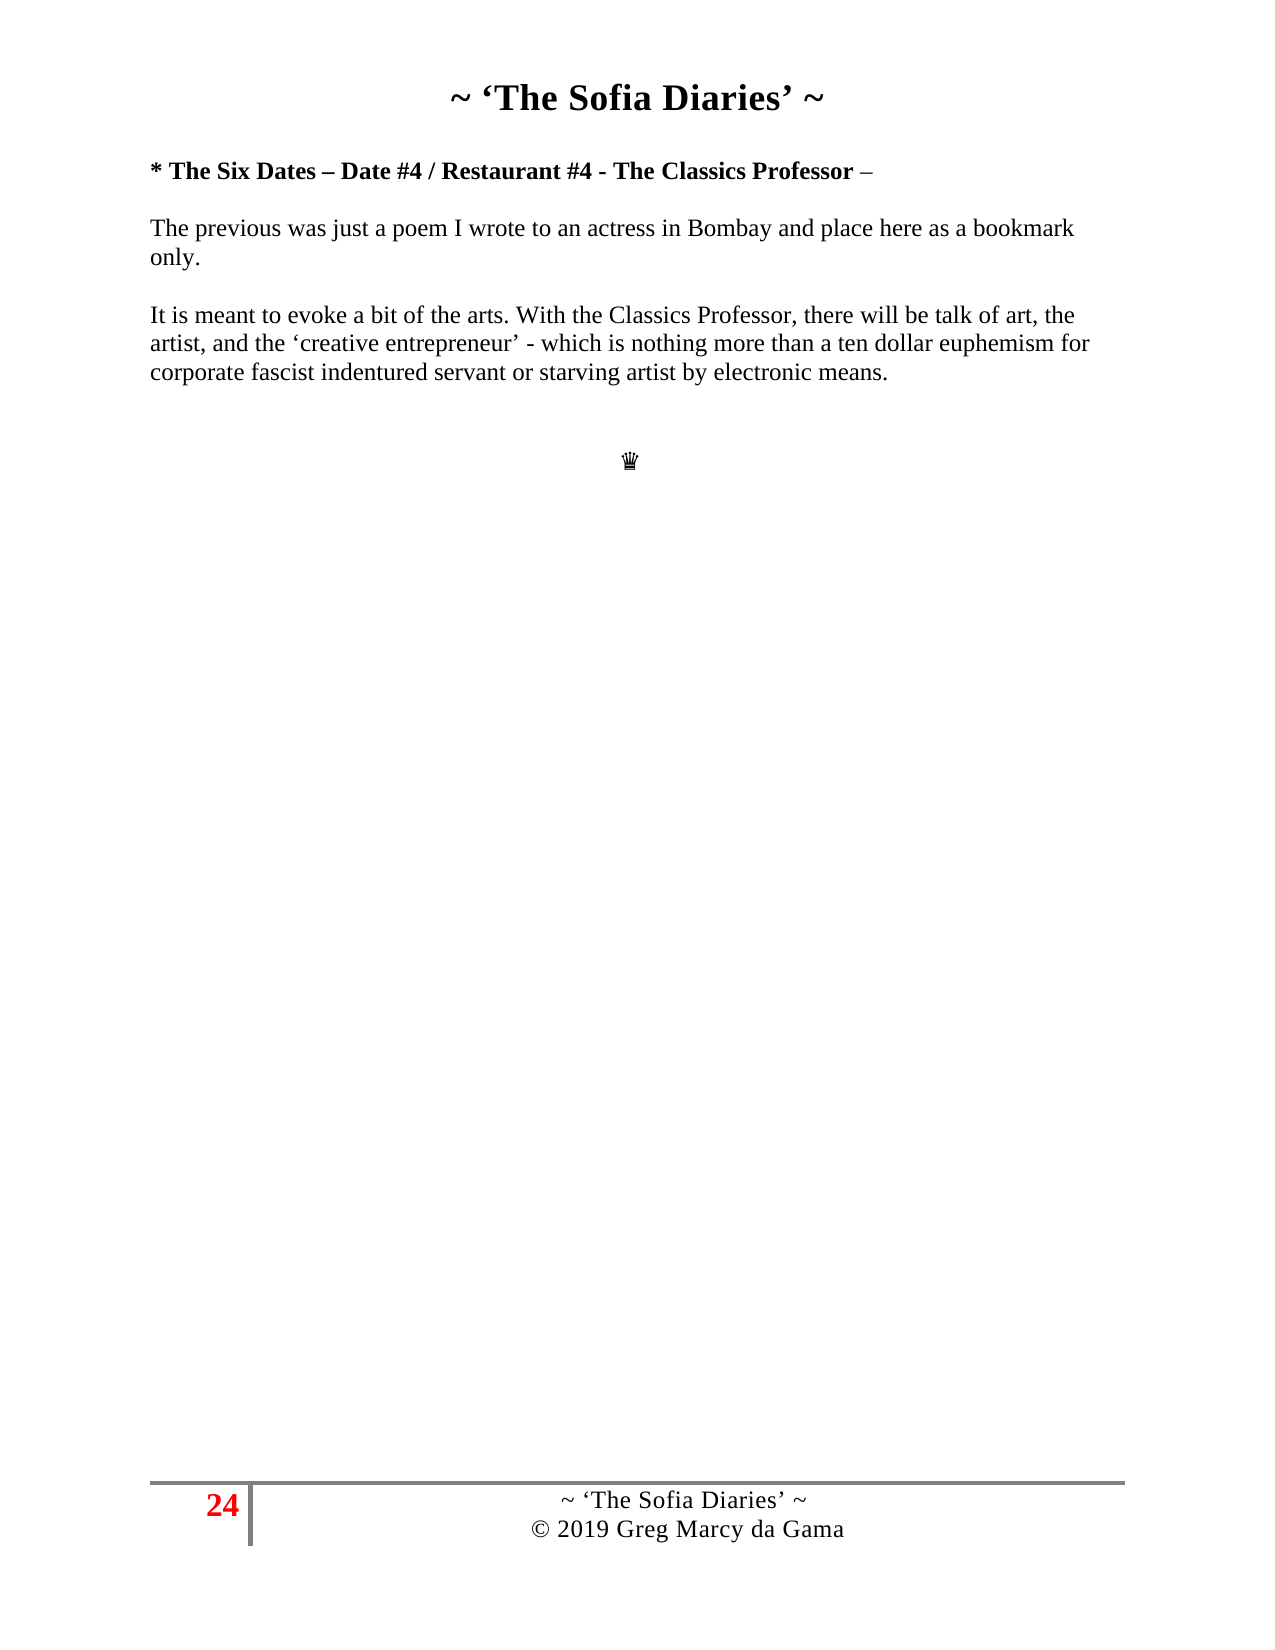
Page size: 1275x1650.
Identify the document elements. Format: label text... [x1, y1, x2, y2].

text * The Six Dates – Date #4 / Restaurant #4 - The Classics Professor – The previous was just a poem I wrote to an actress in Bombay and place here as a bookmark only. It is meant to evoke a bit of the arts. With the Classics Professor, there will be talk of art, the artist, and the ‘creative entrepreneur’ - which is nothing more than a ten dollar euphemism for corporate fascist indentured servant or starving artist by electronic means. ♛ [150, 156, 1125, 477]
